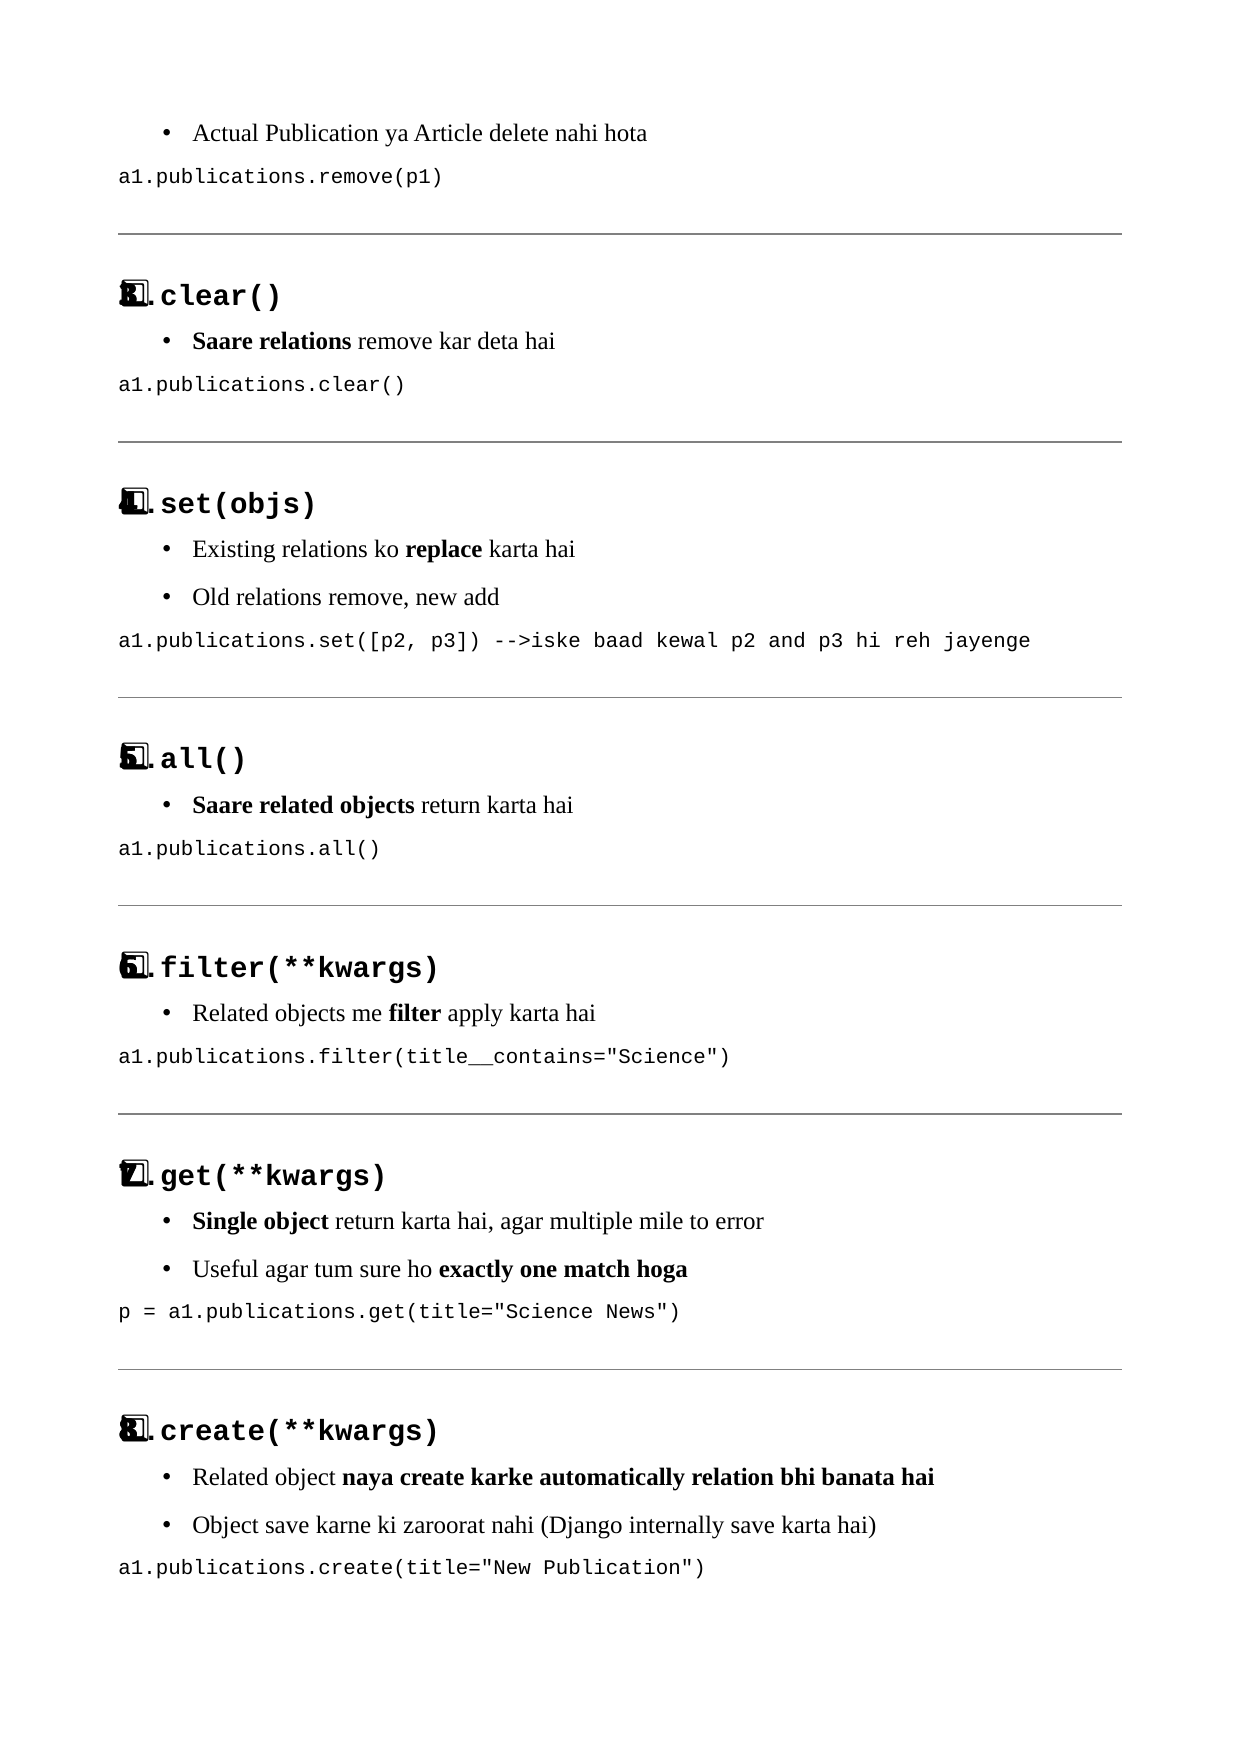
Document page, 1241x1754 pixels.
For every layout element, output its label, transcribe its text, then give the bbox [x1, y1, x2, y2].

text a1.publications.remove(p1) [118, 166, 1122, 189]
subtitle 7️⃣ .get(**kwargs) [118, 1158, 1122, 1194]
list Related object naya create karke automatically relation bhi banata hai [162, 1462, 1122, 1491]
list Actual Publication ya Article delete nahi hota [162, 118, 1122, 147]
text a1.publications.clear() [118, 374, 1122, 397]
list Related objects me filter apply karta hai [162, 998, 1122, 1027]
subtitle 8️⃣ .create(**kwargs) ✅ [118, 1413, 1122, 1449]
subtitle 3️⃣ .clear() [118, 278, 1122, 314]
text p = a1.publications.get(title="Science News") [118, 1302, 1122, 1325]
list Old relations remove, new add [162, 582, 1122, 611]
text a1.publications.create(title="New Publication") [118, 1557, 1122, 1581]
list Saare related objects return karta hai [162, 790, 1122, 819]
list Object save karne ki zaroorat nahi (Django internally save karta hai) [162, 1510, 1122, 1538]
text a1.publications.filter(title__contains="Science") [118, 1046, 1122, 1069]
list Useful agar tum sure ho exactly one match hoga [162, 1254, 1122, 1283]
text a1.publications.set([p2, p3]) -->iske baad kewal p2 and p3 hi reh jayenge [118, 629, 1122, 653]
list Single object return karta hai, agar multiple mile to error [162, 1206, 1122, 1235]
list Saare relations remove kar deta hai [162, 326, 1122, 355]
subtitle 4️⃣ .set(objs) [118, 486, 1122, 522]
subtitle 6️⃣ .filter(**kwargs) [118, 950, 1122, 986]
subtitle 5️⃣ .all() [118, 742, 1122, 778]
text a1.publications.all() [118, 838, 1122, 861]
list Existing relations ko replace karta hai [162, 534, 1122, 563]
